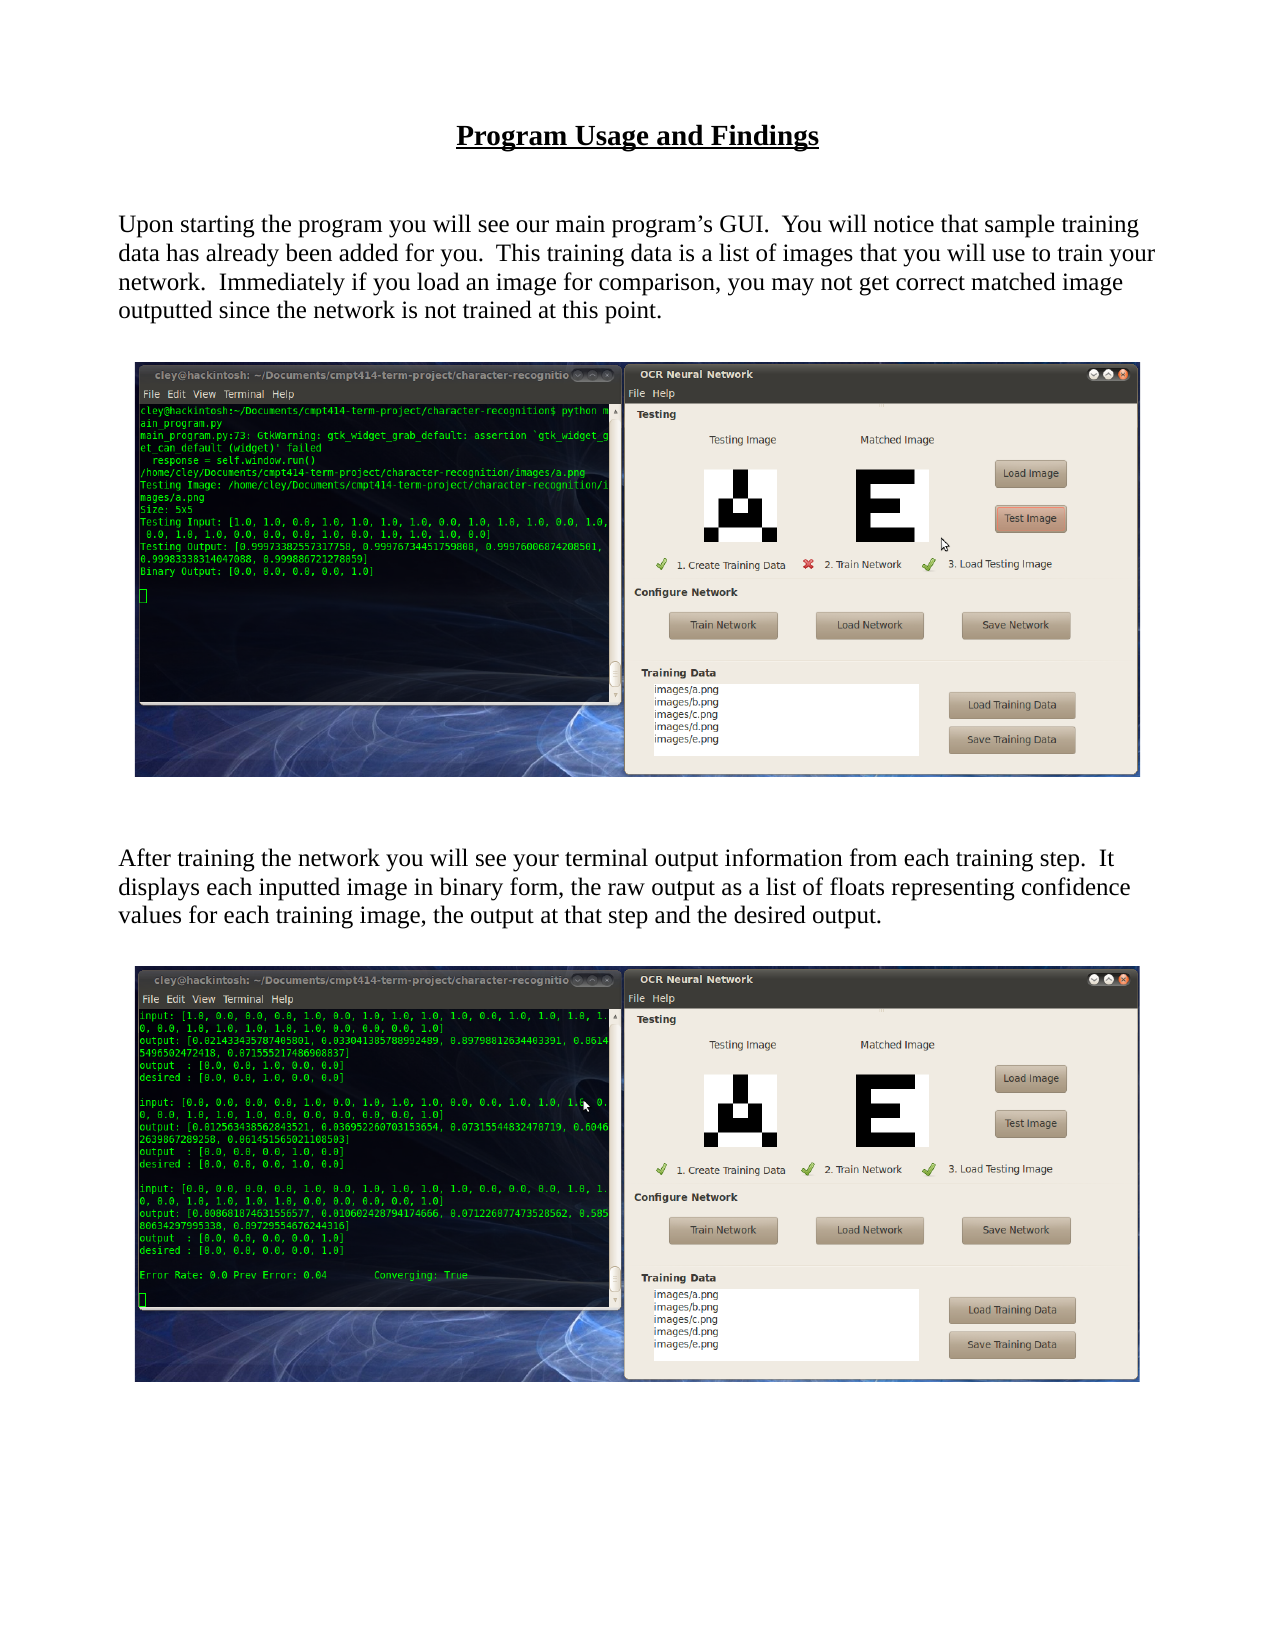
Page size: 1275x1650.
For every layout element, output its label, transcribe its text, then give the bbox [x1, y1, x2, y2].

text Upon starting the program you will see our main program’s GUI. You will notice that sample training data has already been added for you. This training data is a list of images that you will use to train your network. Immediately if you load an image for comparison, you may not get correct matched image outputted since the network is not trained at this point. [118, 209, 1157, 324]
picture [134, 362, 1141, 777]
text Program Usage and Findings [118, 118, 1157, 152]
picture [134, 966, 1140, 1382]
text After training the network you will see your terminal output information from each training step. It displays each inputted image in binary form, the raw output as a list of floats representing confidence values for each training image, the output at that step and the desired output. [118, 843, 1157, 929]
